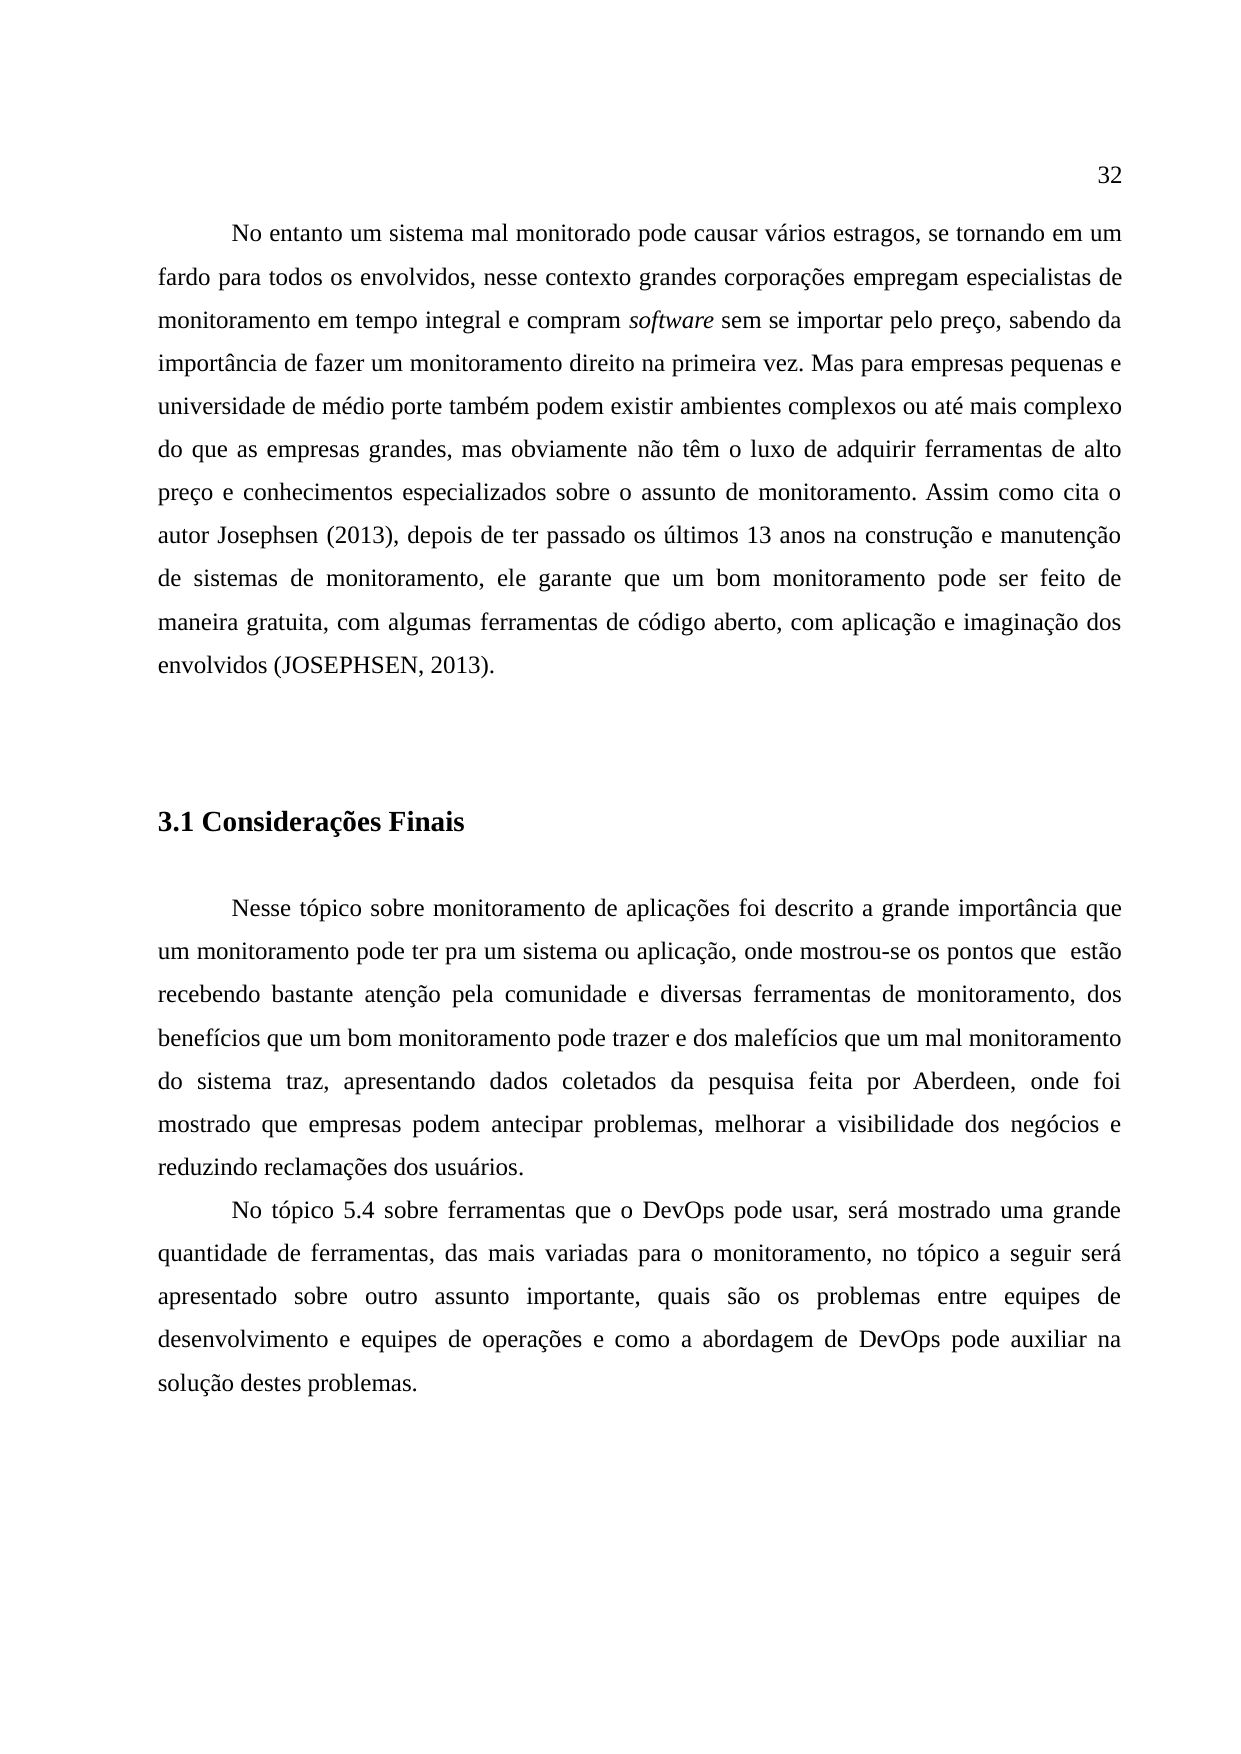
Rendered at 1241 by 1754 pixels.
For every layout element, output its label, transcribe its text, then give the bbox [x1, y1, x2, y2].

text Nesse tópico sobre monitoramento de aplicações foi descrito a grande importância que um monitoramento pode ter pra um sistema ou aplicação, onde mostrou-se os pontos que estão recebendo bastante atenção pela comunidade e diversas ferramentas de monitoramento, dos benefícios que um bom monitoramento pode trazer e dos malefícios que um mal monitoramento do sistema traz, apresentando dados coletados da pesquisa feita por Aberdeen, onde foi mostrado que empresas podem antecipar problemas, melhorar a visibilidade dos negócios e reduzindo reclamações dos usuários. [158, 893, 1122, 1181]
text No tópico 5.4 sobre ferramentas que o DevOps pode usar, será mostrado uma grande quantidade de ferramentas, das mais variadas para o monitoramento, no tópico a seguir será apresentado sobre outro assunto importante, quais são os problemas entre equipes de desenvolvimento e equipes de operações e como a abordagem de DevOps pode auxiliar na solução destes problemas. [158, 1195, 1122, 1396]
text No entanto um sistema mal monitorado pode causar vários estragos, se tornando em um fardo para todos os envolvidos, nesse contexto grandes corporações empregam especialistas de monitoramento em tempo integral e compram software sem se importar pelo preço, sabendo da importância de fazer um monitoramento direito na primeira vez. Mas para empresas pequenas e universidade de médio porte também podem existir ambientes complexos ou até mais complexo do que as empresas grandes, mas obviamente não têm o luxo de adquirir ferramentas de alto preço e conhecimentos especializados sobre o assunto de monitoramento. Assim como cita o autor Josephsen (2013), depois de ter passado os últimos 13 anos na construção e manutenção de sistemas de monitoramento, ele garante que um bom monitoramento pode ser feito de maneira gratuita, com algumas ferramentas de código aberto, com aplicação e imaginação dos envolvidos (JOSEPHSEN, 2013). [158, 218, 1122, 678]
subtitle 3.1 Considerações Finais [158, 804, 1122, 838]
